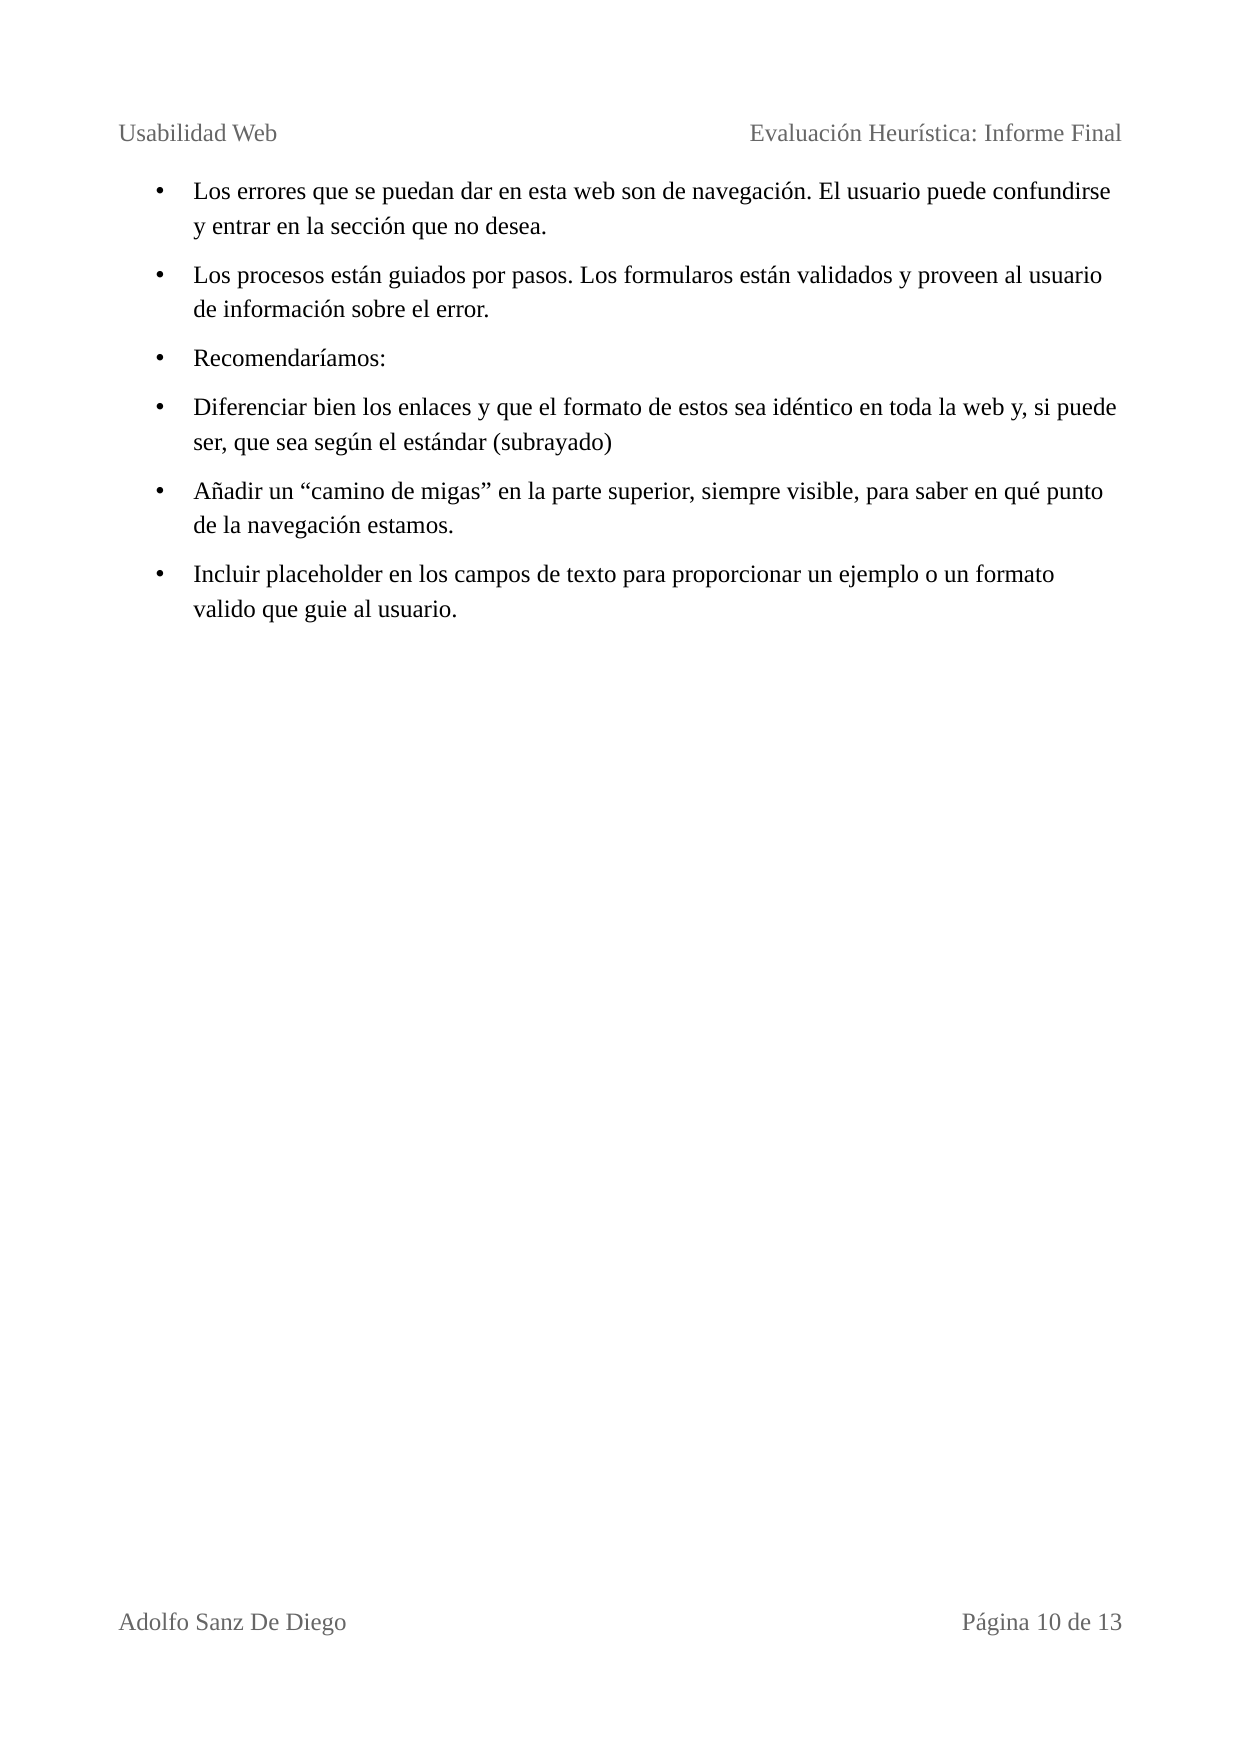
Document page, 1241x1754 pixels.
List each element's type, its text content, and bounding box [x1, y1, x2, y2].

list Añadir un “camino de migas” en la parte superior, siempre visible, para saber en qué punto de la navegación estamos. [156, 476, 1122, 539]
list Diferenciar bien los enlaces y que el formato de estos sea idéntico en toda la web y, si puede ser, que sea según el estándar (subrayado) [156, 392, 1122, 456]
list Los procesos están guiados por pasos. Los formularos están validados y proveen al usuario de información sobre el error. [156, 260, 1122, 323]
list Los errores que se puedan dar en esta web son de navegación. El usuario puede confundirse y entrar en la sección que no desea. [156, 176, 1122, 239]
list Incluir placeholder en los campos de texto para proporcionar un ejemplo o un formato valido que guie al usuario. [156, 559, 1122, 623]
list Recomendaríamos: [156, 343, 1122, 372]
